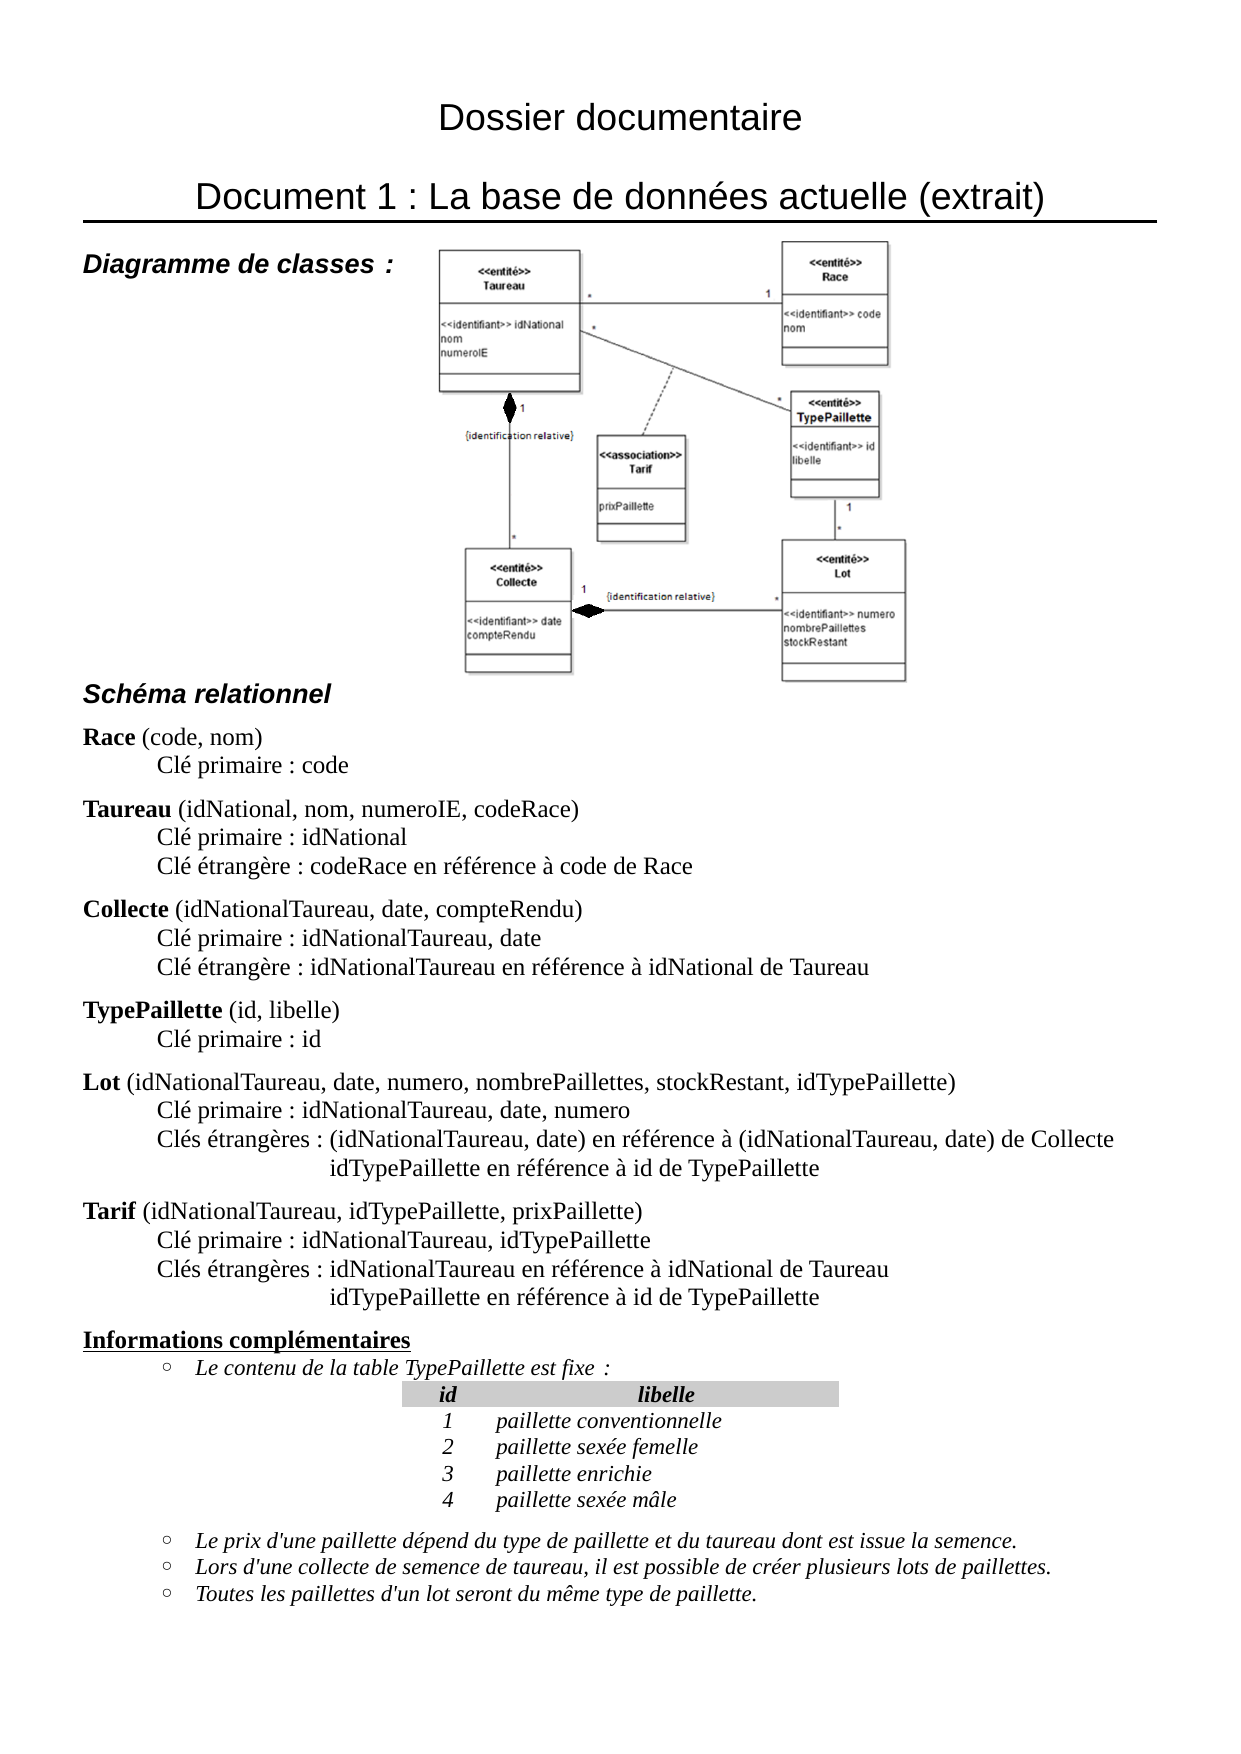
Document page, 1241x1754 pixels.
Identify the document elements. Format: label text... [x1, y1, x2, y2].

picture [438, 241, 908, 683]
text Clé primaire : idNationalTaureau, idTypePaillette [83, 1225, 1157, 1254]
subtitle Schéma relationnel [83, 678, 1157, 709]
text Lot (idNationalTaureau, date, numero, nombrePaillettes, stockRestant, idTypePaillette) [83, 1067, 1157, 1096]
list Le prix d'une paillette dépend du type de paillette et du taureau dont est issue la semence. [158, 1527, 1157, 1553]
text Taureau (idNational, nom, numeroIE, codeRace) [83, 794, 1157, 822]
text Clés étrangères : idNationalTaureau en référence à idNational de Taureau [83, 1254, 1157, 1282]
text Clé primaire : id [83, 1024, 1157, 1052]
subtitle Dossier documentaire [83, 95, 1157, 138]
table_cell paillette sexée mâle [496, 1486, 839, 1512]
text idTypePaillette en référence à id de TypePaillette [83, 1153, 1157, 1182]
table_cell 4 [402, 1486, 496, 1512]
text Tarif (idNationalTaureau, idTypePaillette, prixPaillette) [83, 1196, 1157, 1225]
text Collecte (idNationalTaureau, date, compteRendu) [83, 894, 1157, 923]
subtitle Diagramme de classes : [83, 248, 438, 279]
table_cell paillette sexée femelle [496, 1434, 839, 1460]
list Lors d'une collecte de semence de taureau, il est possible de créer plusieurs lots de paillettes. [158, 1553, 1157, 1579]
table_cell 1 [402, 1407, 496, 1433]
table_cell 3 [402, 1460, 496, 1486]
text Clé primaire : idNationalTaureau, date [83, 923, 1157, 952]
text Race (code, nom) [83, 722, 1157, 751]
table_cell paillette enrichie [496, 1460, 839, 1486]
text Clés étrangères : (idNationalTaureau, date) en référence à (idNationalTaureau, date) de Collecte [83, 1124, 1157, 1153]
text idTypePaillette en référence à id de TypePaillette [83, 1282, 1157, 1311]
list Toutes les paillettes d'un lot seront du même type de paillette. [158, 1579, 1157, 1606]
subtitle Document 1 : La base de données actuelle (extrait) [83, 171, 1157, 220]
text Clé primaire : idNationalTaureau, date, numero [83, 1096, 1157, 1124]
table_header id [402, 1381, 496, 1407]
text TypePaillette (id, libelle) [83, 995, 1157, 1024]
text Clé primaire : code [83, 751, 1157, 779]
subtitle [908, 248, 1157, 279]
text Clé étrangère : codeRace en référence à code de Race [83, 851, 1157, 880]
text Informations complémentaires [83, 1326, 1157, 1354]
list Le contenu de la table TypePaillette est fixe : [158, 1354, 1157, 1381]
table_cell paillette conventionnelle [496, 1407, 839, 1433]
table_header libelle [496, 1381, 839, 1407]
text Clé primaire : idNational [83, 822, 1157, 851]
text Clé étrangère : idNationalTaureau en référence à idNational de Taureau [83, 952, 1157, 981]
table_cell 2 [402, 1434, 496, 1460]
